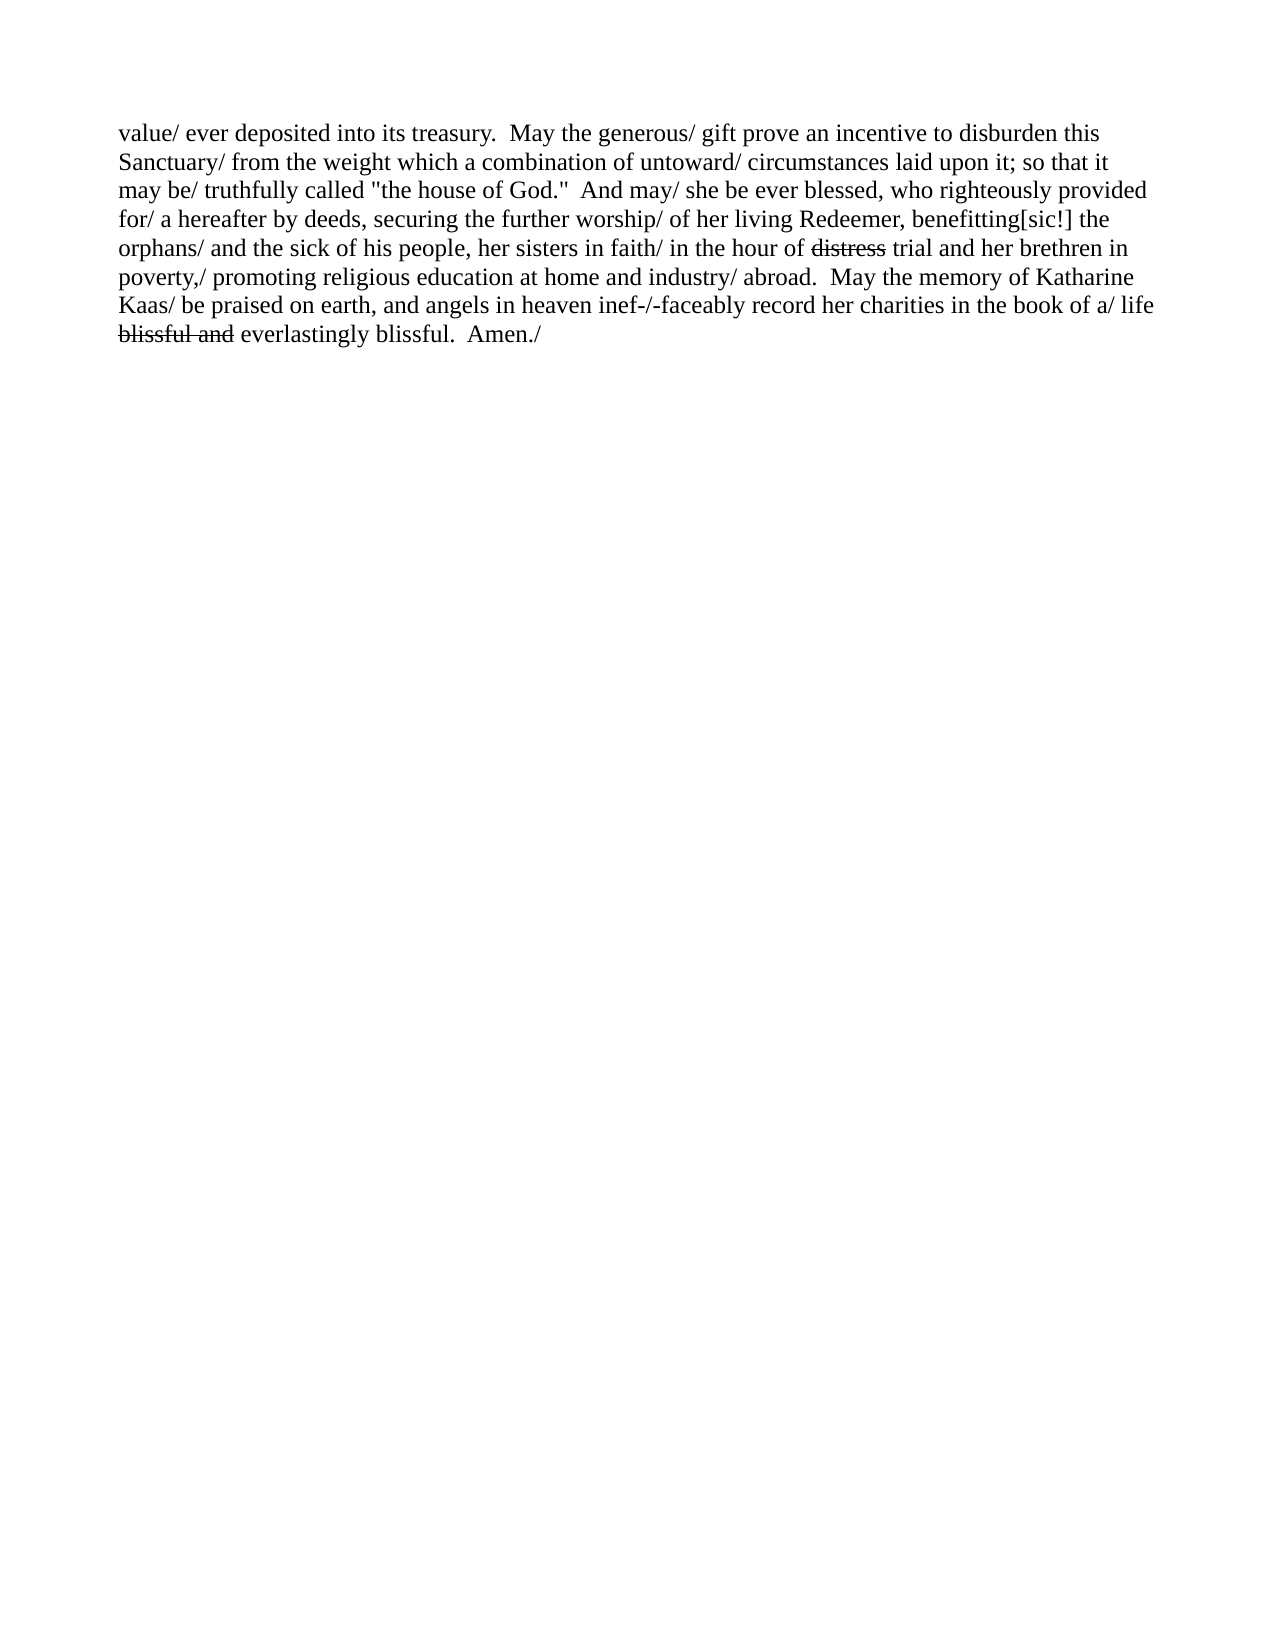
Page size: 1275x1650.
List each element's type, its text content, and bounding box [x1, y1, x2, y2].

text value/ ever deposited into its treasury. May the generous/ gift prove an incentive to disburden this Sanctuary/ from the weight which a combination of untoward/ circumstances laid upon it; so that it may be/ truthfully called "the house of God." And may/ she be ever blessed, who righteously provided for/ a hereafter by deeds, securing the further worship/ of her living Redeemer, benefitting[sic!] the orphans/ and the sick of his people, her sisters in faith/ in the hour of distress trial and her brethren in poverty,/ promoting religious education at home and industry/ abroad. May the memory of Katharine Kaas/ be praised on earth, and angels in heaven inef-/-faceably record her charities in the book of a/ life blissful and everlastingly blissful. Amen./ [118, 118, 1157, 348]
